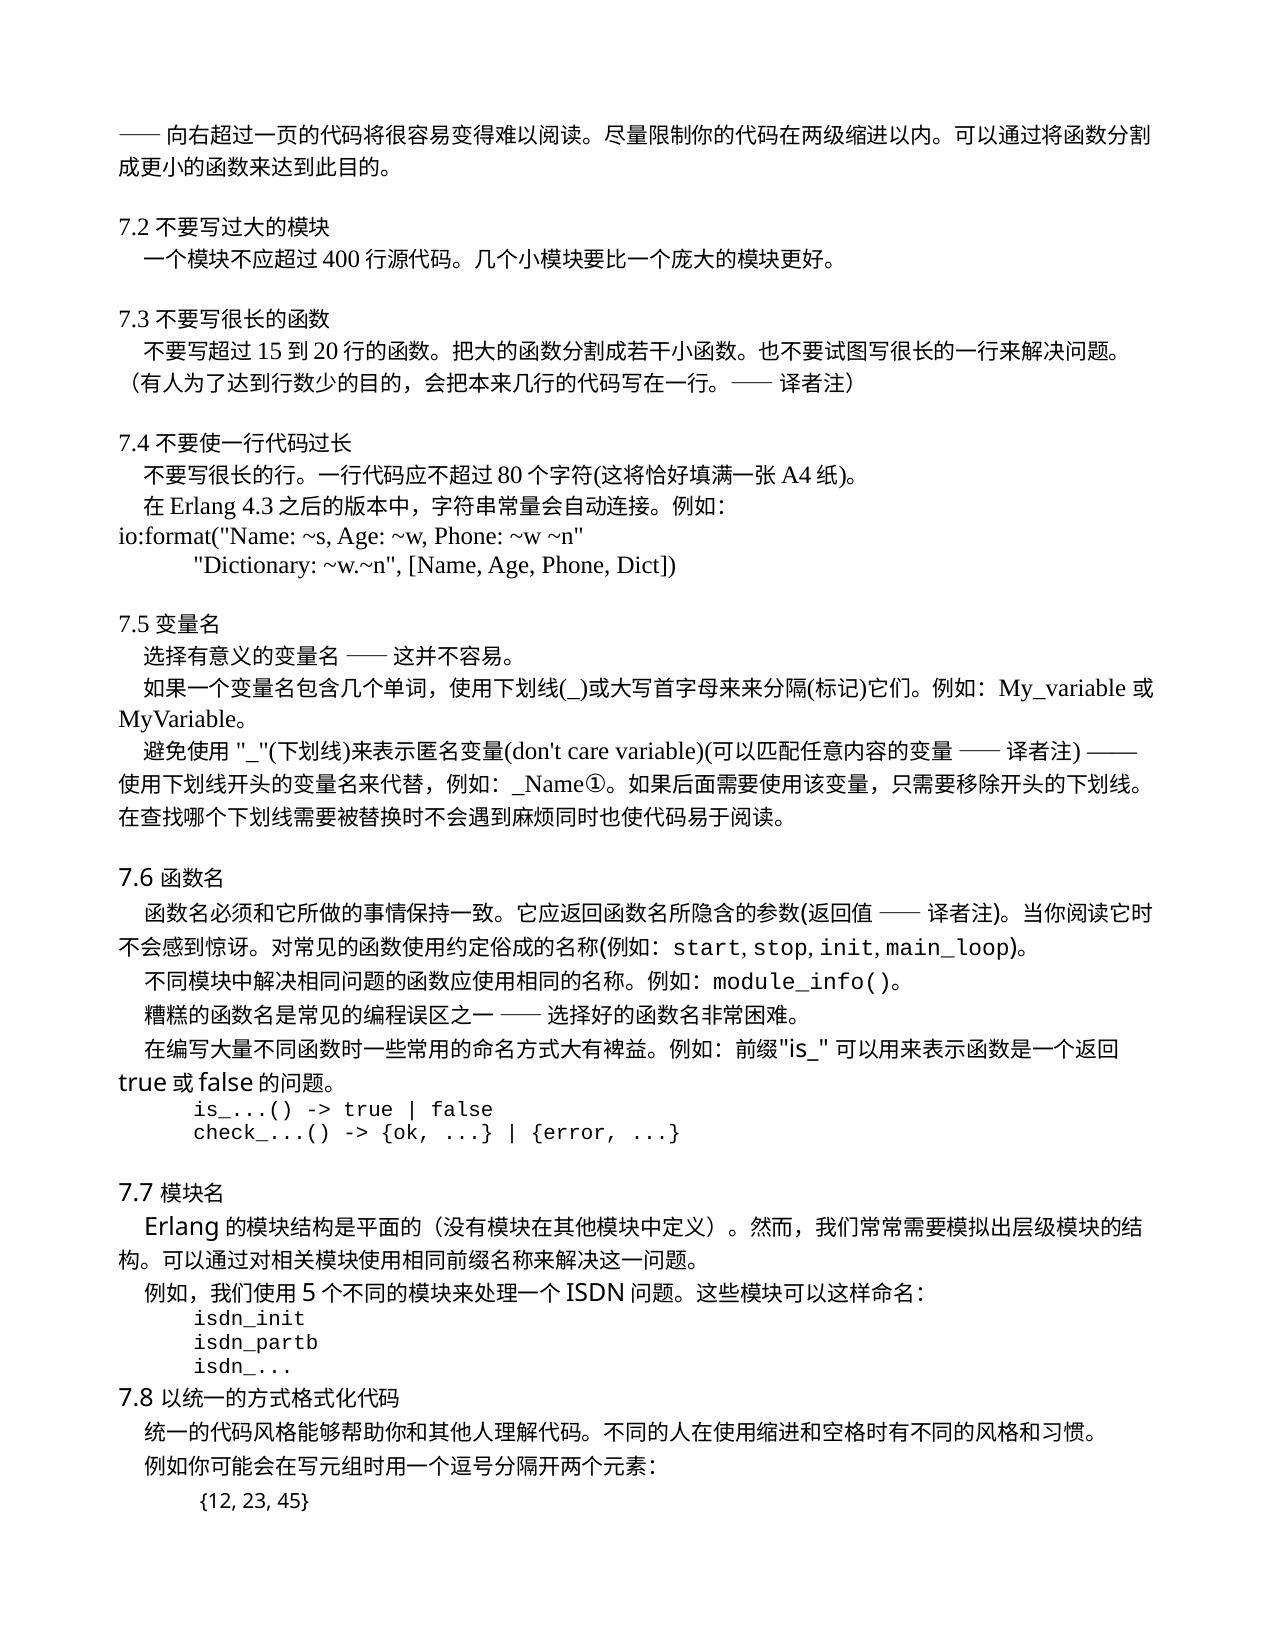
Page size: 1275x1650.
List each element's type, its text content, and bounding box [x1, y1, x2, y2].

text 在编写大量不同函数时一些常用的命名方式大有裨益。例如：前缀"is_" 可以用来表示函数是一个返回true或false的问题。 [118, 1030, 1157, 1098]
text 统一的代码风格能够帮助你和其他人理解代码。不同的人在使用缩进和空格时有不同的风格和习惯。 [118, 1413, 1157, 1447]
text —— 向右超过一页的代码将很容易变得难以阅读。尽量限制你的代码在两级缩进以内。可以通过将函数分割成更小的函数来达到此目的。 [118, 118, 1157, 181]
text 不要写超过15到20行的函数。把大的函数分割成若干小函数。也不要试图写很长的一行来解决问题。（有人为了达到行数少的目的，会把本来几行的代码写在一行。—— 译者注） [118, 334, 1157, 397]
text 不要写很长的行。一行代码应不超过80个字符(这将恰好填满一张A4纸)。 [118, 458, 1157, 489]
text 函数名必须和它所做的事情保持一致。它应返回函数名所隐含的参数(返回值 —— 译者注)。当你阅读它时不会感到惊讶。对常见的函数使用约定俗成的名称(例如：start, stop, init, main_loop)。 [118, 894, 1157, 962]
text isdn_... [193, 1356, 1157, 1379]
text 7.8 以统一的方式格式化代码 [118, 1379, 1157, 1413]
text io:format("Name: ~s, Age: ~w, Phone: ~w ~n" [118, 521, 1157, 550]
text 7.2 不要写过大的模块 [118, 210, 1157, 242]
text 7.3 不要写很长的函数 [118, 302, 1157, 334]
text 7.4 不要使一行代码过长 [118, 426, 1157, 458]
text check_...() -> {ok, ...} | {error, ...} [193, 1122, 1157, 1146]
text isdn_partb [193, 1332, 1157, 1356]
text 例如你可能会在写元组时用一个逗号分隔开两个元素： [118, 1447, 1157, 1482]
text 7.6 函数名 [118, 860, 1157, 894]
text 不同模块中解决相同问题的函数应使用相同的名称。例如：module_info()。 [118, 962, 1157, 996]
text Erlang的模块结构是平面的（没有模块在其他模块中定义）。然而，我们常常需要模拟出层级模块的结构。可以通过对相关模块使用相同前缀名称来解决这一问题。 [118, 1209, 1157, 1274]
text "Dictionary: ~w.~n", [Name, Age, Phone, Dict]) [118, 550, 1157, 578]
text is_...() -> true | false [193, 1098, 1157, 1122]
text {12, 23, 45} [193, 1482, 1157, 1516]
text 选择有意义的变量名 —— 这并不容易。 [118, 639, 1157, 671]
text 7.5 变量名 [118, 607, 1157, 639]
text 一个模块不应超过400行源代码。几个小模块要比一个庞大的模块更好。 [118, 242, 1157, 273]
text 糟糕的函数名是常见的编程误区之一 —— 选择好的函数名非常困难。 [118, 996, 1157, 1030]
text 避免使用 "_"(下划线)来表示匿名变量(don't care variable)(可以匹配任意内容的变量 —— 译者注) —— 使用下划线开头的变量名来代替，例如：_Name①。如果后面需要使用该变量，只需要移除开头的下划线。在查找哪个下划线需要被替换时不会遇到麻烦同时也使代码易于阅读。 [118, 734, 1157, 831]
text isdn_init [193, 1308, 1157, 1332]
text 在Erlang 4.3之后的版本中，字符串常量会自动连接。例如： [118, 489, 1157, 521]
text 例如，我们使用5个不同的模块来处理一个ISDN问题。这些模块可以这样命名： [118, 1274, 1157, 1308]
text 7.7 模块名 [118, 1174, 1157, 1209]
text 如果一个变量名包含几个单词，使用下划线(_)或大写首字母来来分隔(标记)它们。例如：My_variable 或MyVariable。 [118, 671, 1157, 734]
